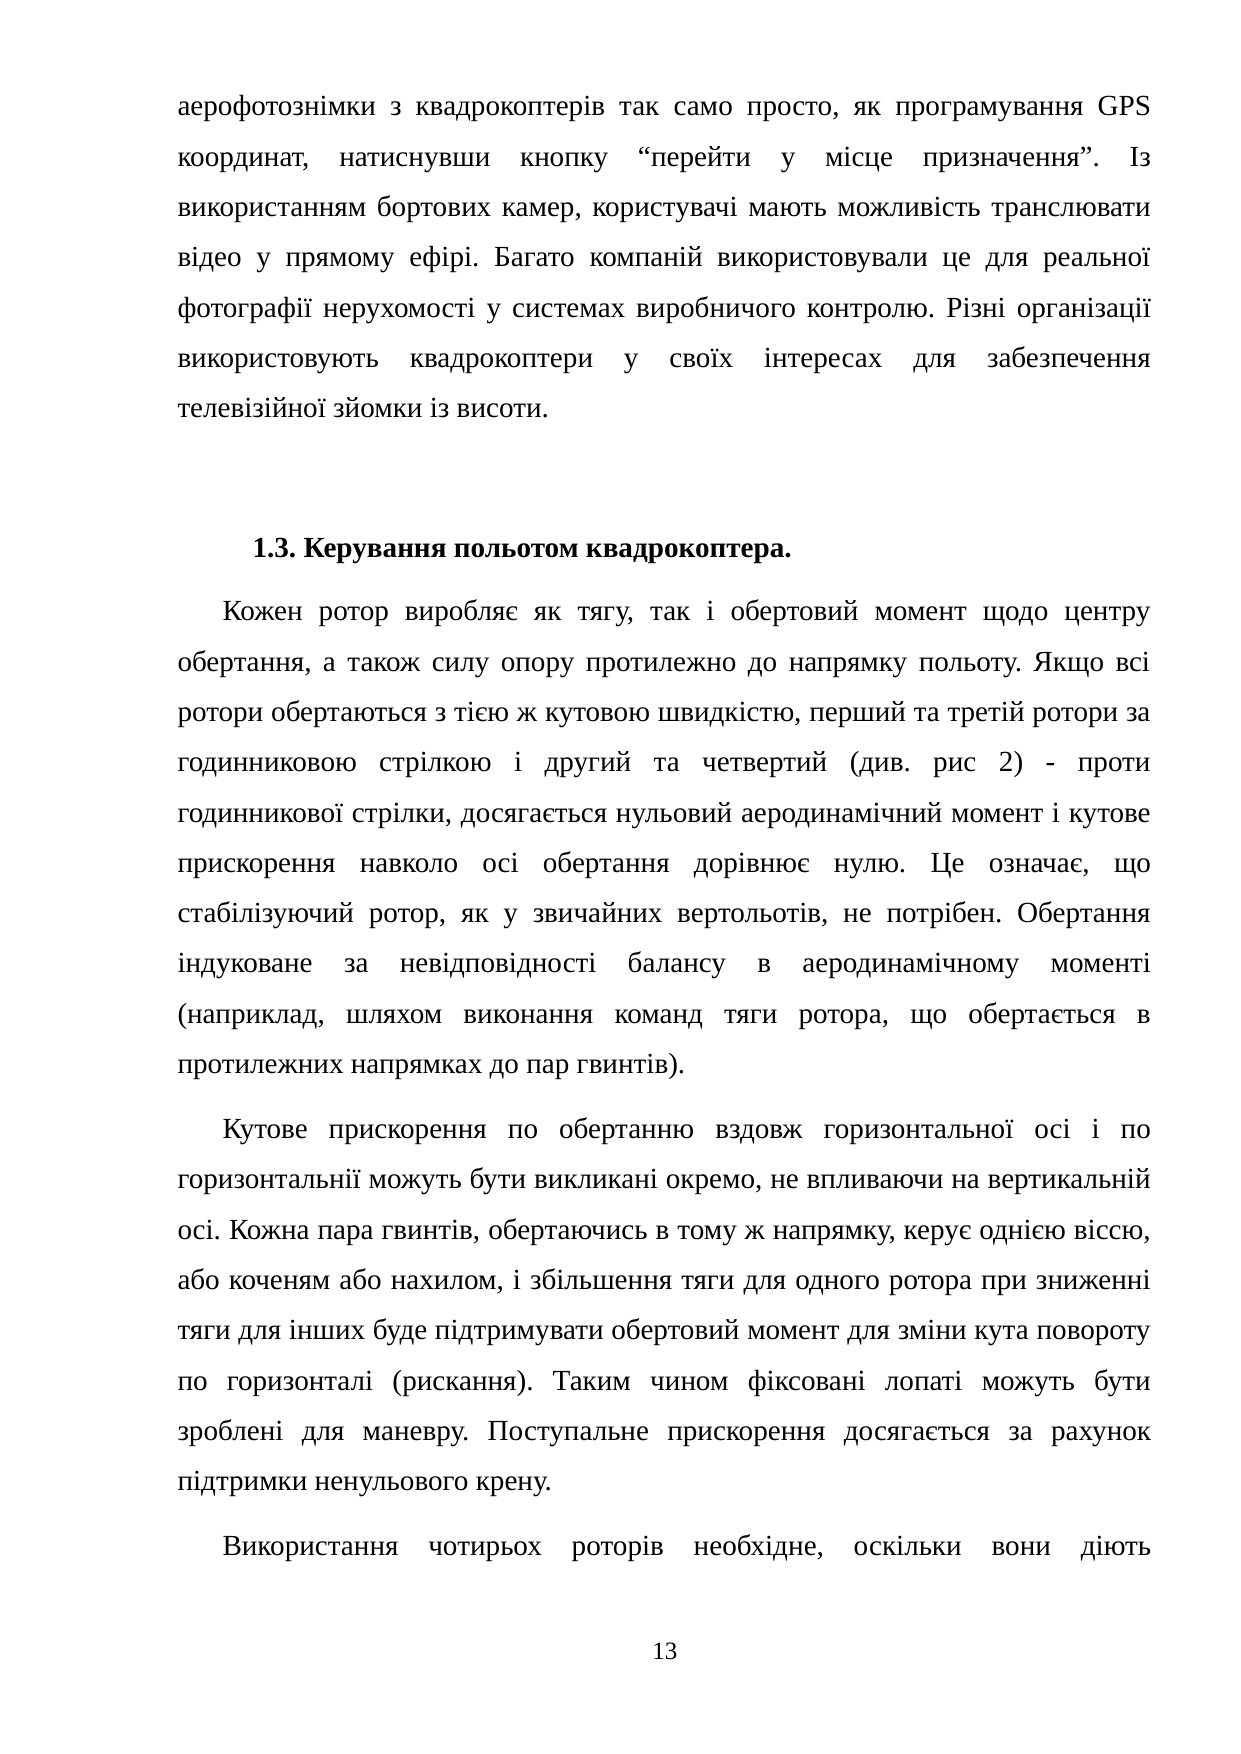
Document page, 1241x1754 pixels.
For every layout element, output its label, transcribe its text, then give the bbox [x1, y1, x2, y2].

text аерофотознімки з квадрокоптерів так само просто, як програмування GPS координат, натиснувши кнопку “перейти у місце призначення”. Із використанням бортових камер, користувачі мають можливість транслювати відео у прямому ефірі. Багато компаній використовували це для реальної фотографії нерухомості у системах виробничого контролю. Різні організації використовують квадрокоптери у своїх інтересах для забезпечення телевізійної зйомки із висоти. [177, 88, 1152, 424]
text Кутове прискорення по обертанню вздовж горизонтальної осі і по горизонтальнії можуть бути викликані окремо, не впливаючи на вертикальній осі. Кожна пара гвинтів, обертаючись в тому ж напрямку, керує однією віссю, або коченям або нахилом, і збільшення тяги для одного ротора при зниженні тяги для інших буде підтримувати обертовий момент для зміни кута повороту по горизонталі (рискання). Таким чином фіксовані лопаті можуть бути зроблені для маневру. Поступальне прискорення досягається за рахунок підтримки ненульового крену. [177, 1111, 1152, 1497]
text Використання чотирьох роторів необхідне, оскільки вони діють [177, 1528, 1152, 1562]
text Кожен ротор виробляє як тягу, так і обертовий момент щодо центру обертання, а також силу опору протилежно до напрямку польоту. Якщо всі ротори обертаються з тією ж кутовою швидкістю, перший та третій ротори за годинниковою стрілкою і другий та четвертий (див. рис 2) - проти годинникової стрілки, досягається нульовий аеродинамічний момент і кутове прискорення навколо осі обертання дорівнює нулю. Це означає, що стабілізуючий ротор, як у звичайних вертольотів, не потрібен. Обертання індуковане за невідповідності балансу в аеродинамічному моменті (наприклад, шляхом виконання команд тяги ротора, що обертається в протилежних напрямках до пар гвинтів). [177, 593, 1152, 1080]
subtitle 1.3. Керування польотом квадрокоптера. [177, 531, 1152, 564]
